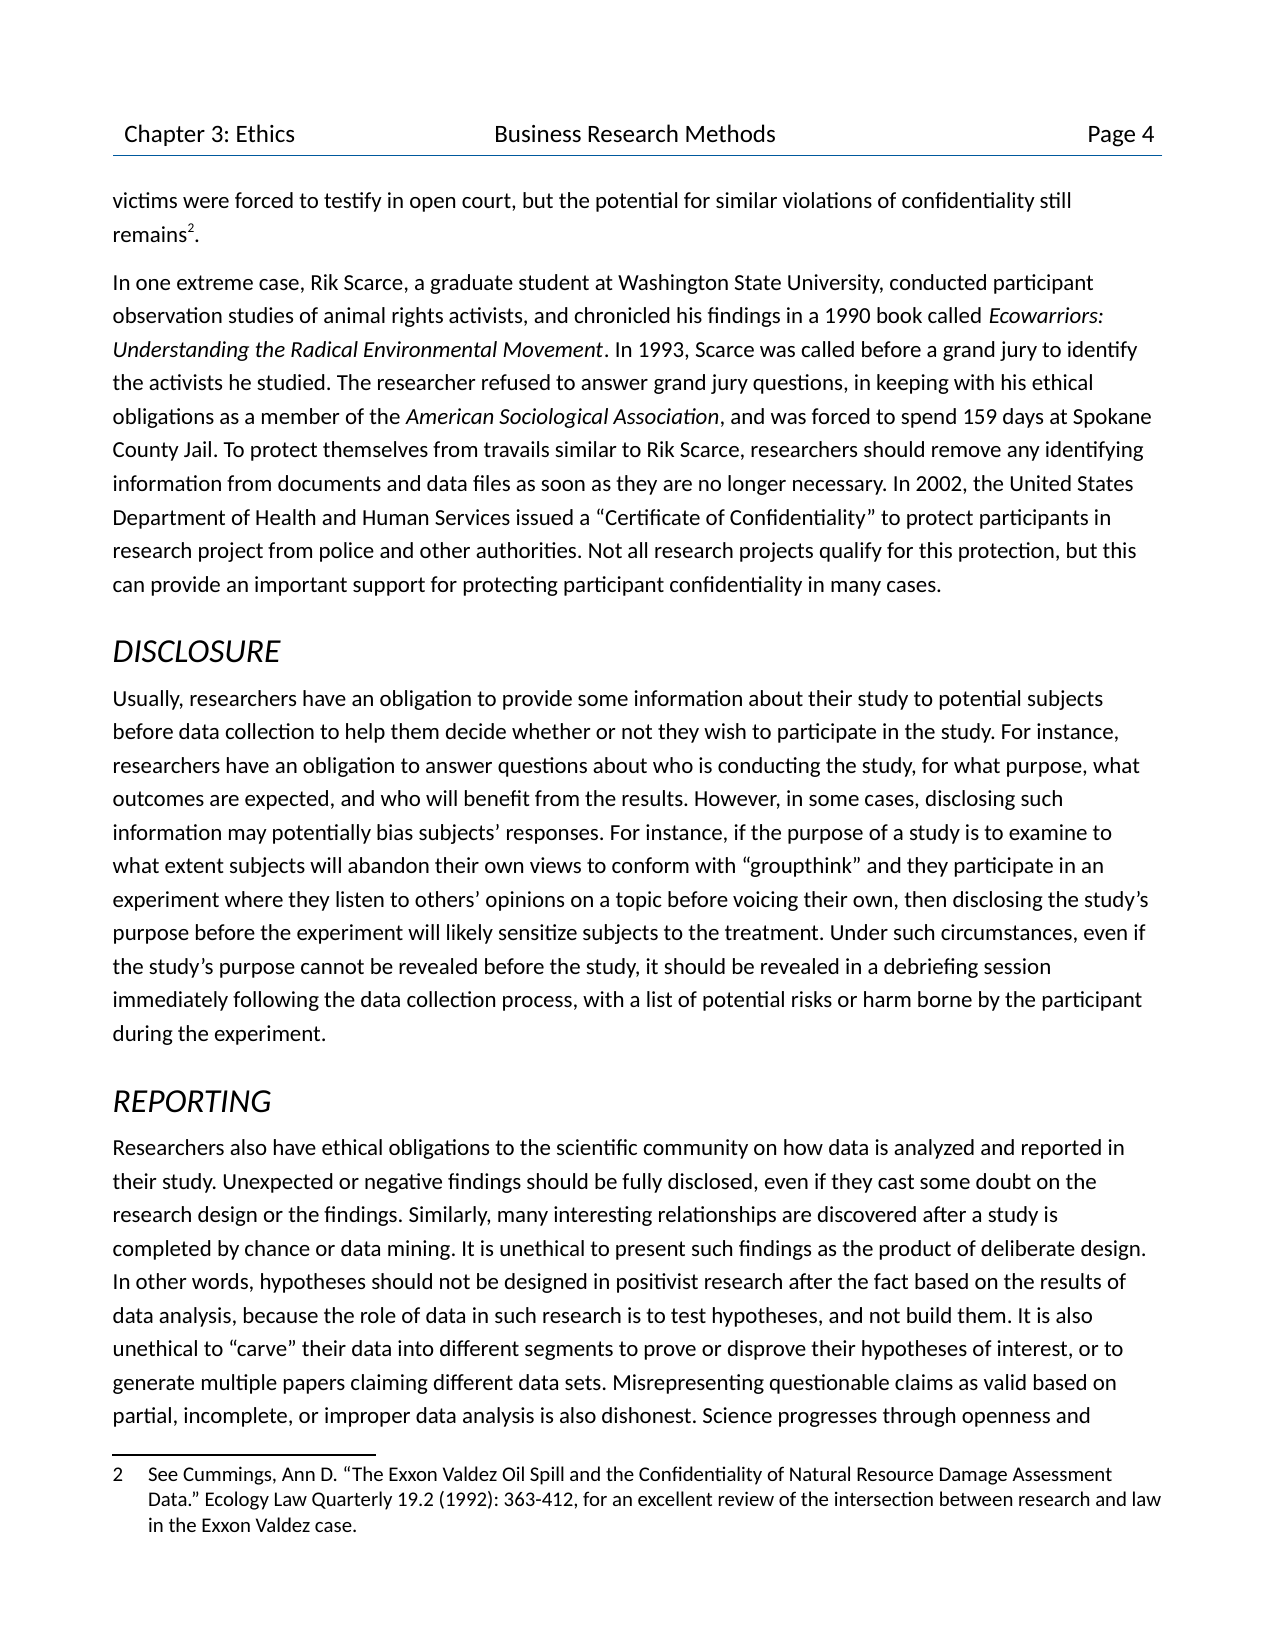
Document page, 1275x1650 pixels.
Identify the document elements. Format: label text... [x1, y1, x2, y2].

text Researchers also have ethical obligations to the scientific community on how data is analyzed and reported in their study. Unexpected or negative findings should be fully disclosed, even if they cast some doubt on the research design or the findings. Similarly, many interesting relationships are discovered after a study is completed by chance or data mining. It is unethical to present such findings as the product of deliberate design. In other words, hypotheses should not be designed in positivist research after the fact based on the results of data analysis, because the role of data in such research is to test hypotheses, and not build them. It is also unethical to “carve” their data into different segments to prove or disprove their hypotheses of interest, or to generate multiple papers claiming different data sets. Misrepresenting questionable claims as valid based on partial, incomplete, or improper data analysis is also dishonest. Science progresses through openness and [112, 1133, 1162, 1429]
text victims were forced to testify in open court, but the potential for similar violations of confidentiality still remains. [112, 186, 1162, 248]
text In one extreme case, Rik Scarce, a graduate student at Washington State University, conducted participant observation studies of animal rights activists, and chronicled his findings in a 1990 book called Ecowarriors: Understanding the Radical Environmental Movement. In 1993, Scarce was called before a grand jury to identify the activists he studied. The researcher refused to answer grand jury questions, in keeping with his ethical obligations as a member of the American Sociological Association, and was forced to spend 159 days at Spokane County Jail. To protect themselves from travails similar to Rik Scarce, researchers should remove any identifying information from documents and data files as soon as they are no longer necessary. In 2002, the United States Department of Health and Human Services issued a “Certificate of Confidentiality” to protect participants in research project from police and other authorities. Not all research projects qualify for this protection, but this can provide an important support for protecting participant confidentiality in many cases. [112, 268, 1162, 598]
text See Cummings, Ann D. “The Exxon Valdez Oil Spill and the Confidentiality of Natural Resource Damage Assessment Data.” Ecology Law Quarterly 19.2 (1992): 363-412, for an excellent review of the intersection between research and law in the Exxon Valdez case. [112, 1461, 1162, 1537]
text Usually, researchers have an obligation to provide some information about their study to potential subjects before data collection to help them decide whether or not they wish to participate in the study. For instance, researchers have an obligation to answer questions about who is conducting the study, for what purpose, what outcomes are expected, and who will benefit from the results. However, in some cases, disclosing such information may potentially bias subjects’ responses. For instance, if the purpose of a study is to examine to what extent subjects will abandon their own views to conform with “groupthink” and they participate in an experiment where they listen to others’ opinions on a topic before voicing their own, then disclosing the study’s purpose before the experiment will likely sensitize subjects to the treatment. Under such circumstances, even if the study’s purpose cannot be revealed before the study, it should be revealed in a debriefing session immediately following the data collection process, with a list of potential risks or harm borne by the participant during the experiment. [112, 684, 1162, 1047]
subtitle Reporting [112, 1080, 1162, 1121]
subtitle Disclosure [112, 630, 1162, 671]
